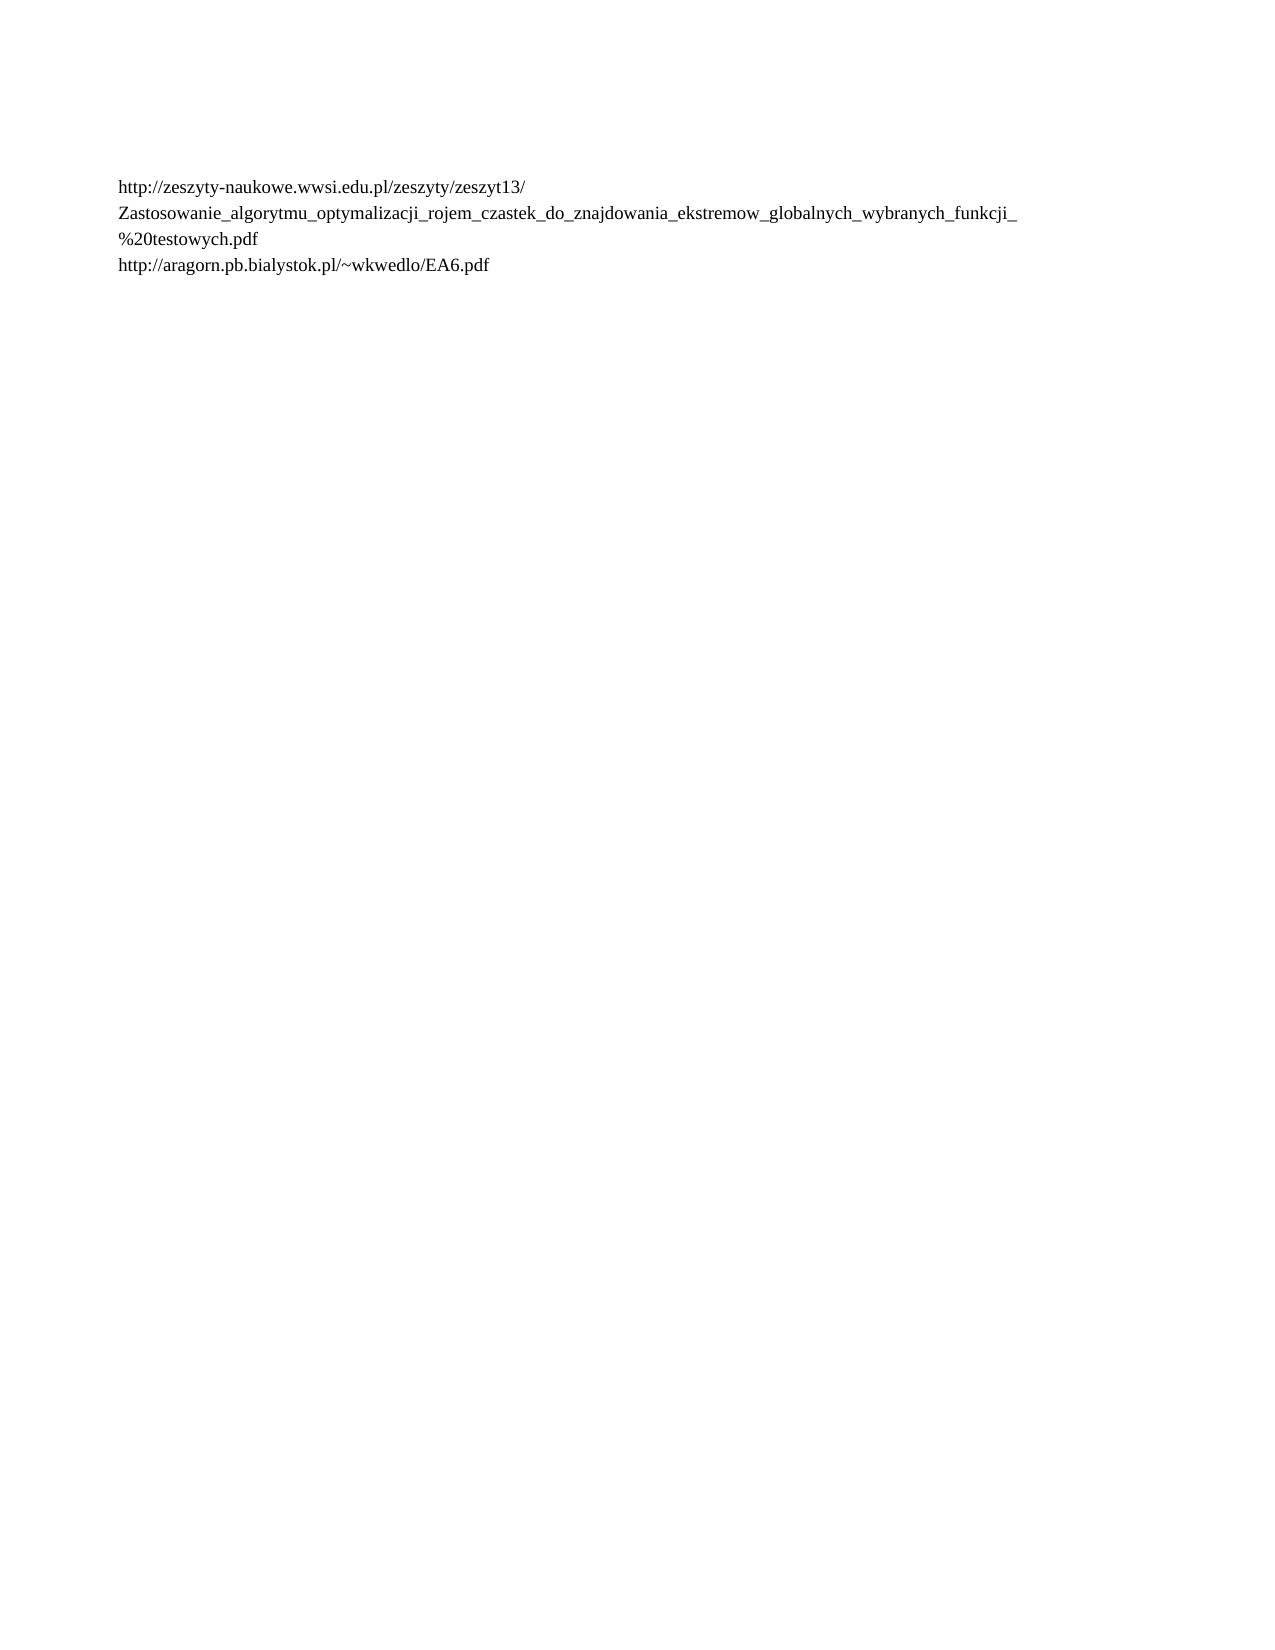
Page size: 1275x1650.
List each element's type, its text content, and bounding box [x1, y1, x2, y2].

text http://zeszyty-naukowe.wwsi.edu.pl/zeszyty/zeszyt13/Zastosowanie_algorytmu_optymalizacji_rojem_czastek_do_znajdowania_ekstremow_globalnych_wybranych_funkcji_%20testowych.pdf [118, 176, 1157, 249]
text http://aragorn.pb.bialystok.pl/~wkwedlo/EA6.pdf [118, 254, 1157, 275]
